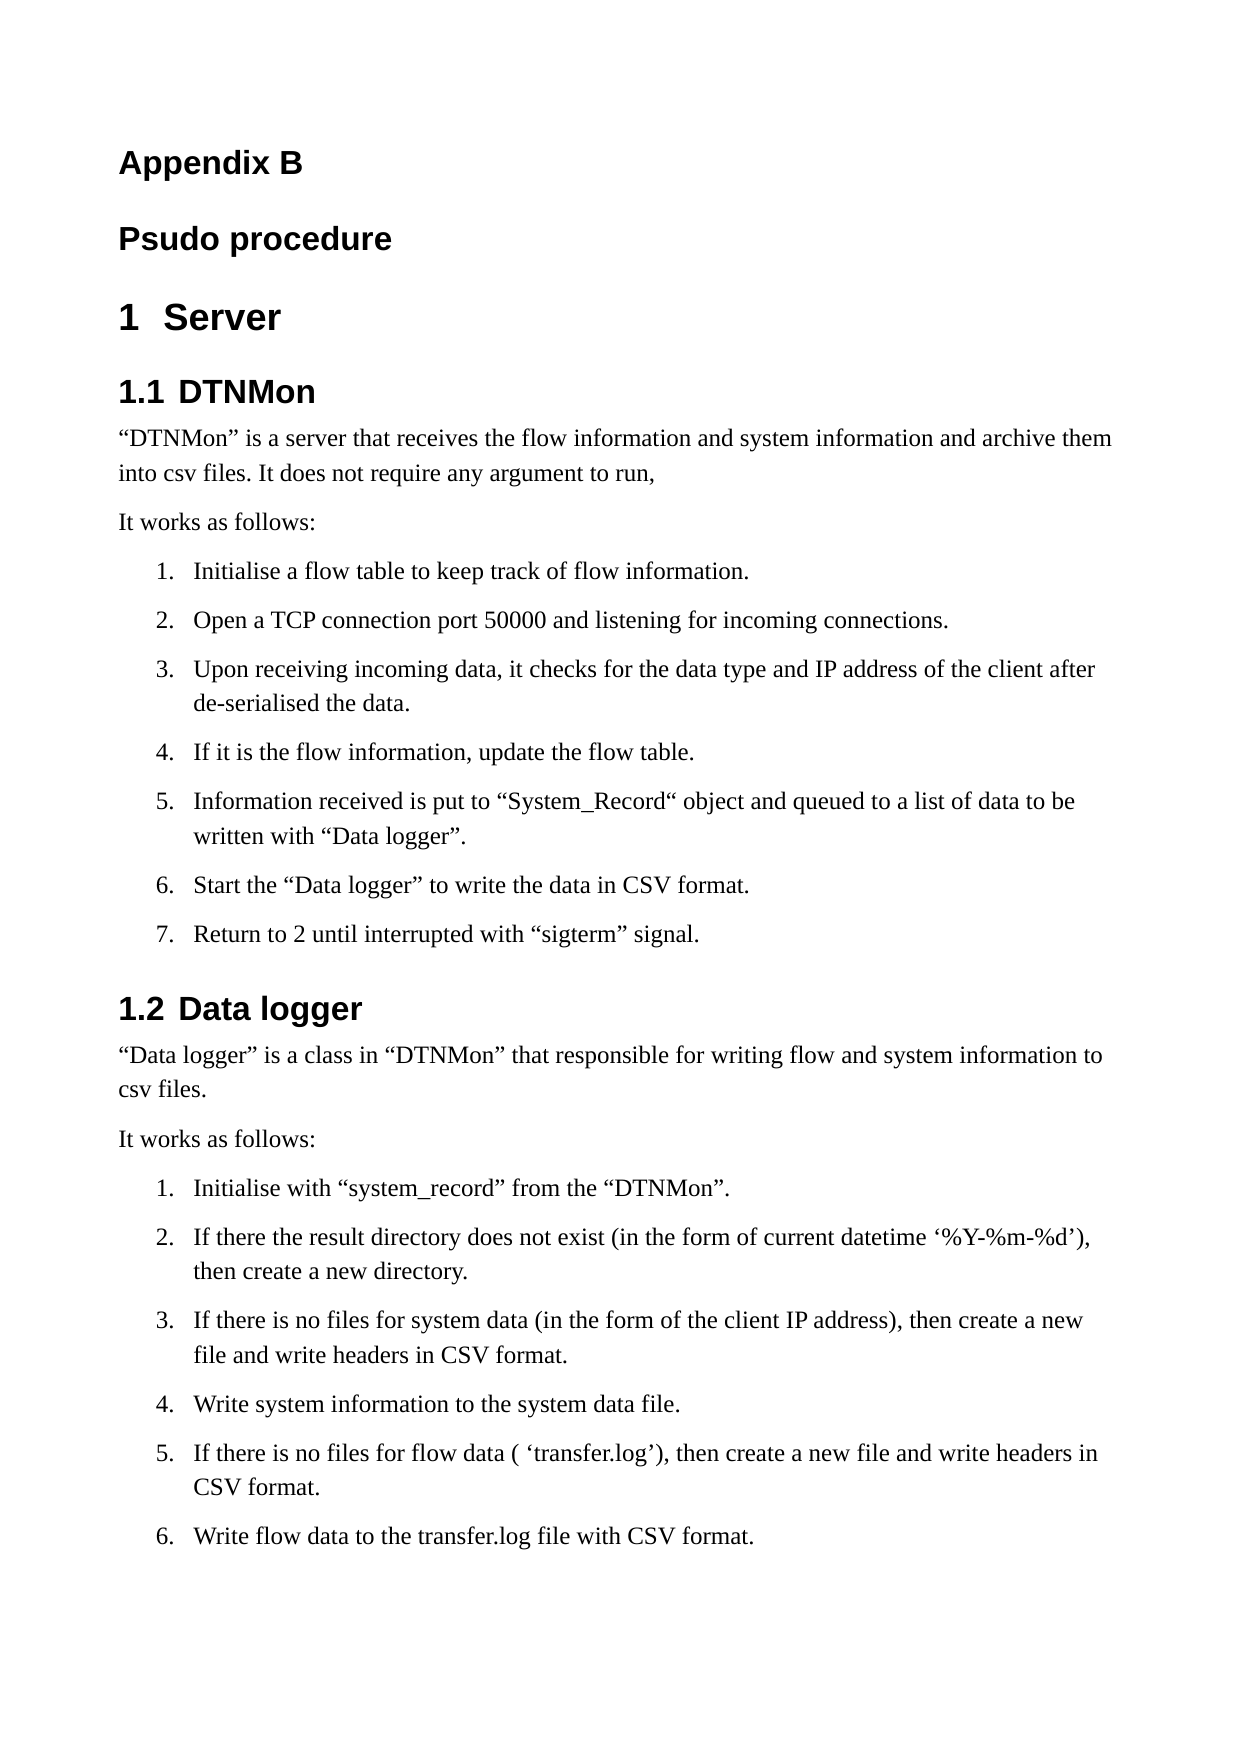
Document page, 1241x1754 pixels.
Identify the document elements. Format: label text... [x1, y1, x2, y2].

list Initialise with “system_record” from the “DTNMon”. [156, 1173, 1122, 1201]
text “Data logger” is a class in “DTNMon” that responsible for writing flow and system information to csv files. [118, 1040, 1122, 1103]
subtitle DTNMon [118, 372, 1122, 411]
text It works as follows: [118, 507, 1122, 535]
list Start the “Data logger” to write the data in CSV format. [156, 870, 1122, 899]
subtitle Appendix B [118, 143, 1122, 182]
list Open a TCP connection port 50000 and listening for incoming connections. [156, 605, 1122, 633]
subtitle Psudo procedure [118, 219, 1122, 257]
list Return to 2 until interrupted with “sigterm” signal. [156, 919, 1122, 948]
list Write flow data to the transfer.log file with CSV format. [156, 1521, 1122, 1550]
list If it is the flow information, update the flow table. [156, 737, 1122, 766]
text “DTNMon” is a server that receives the flow information and system information and archive them into csv files. It does not require any argument to run, [118, 423, 1122, 486]
list Information received is put to “System_Record“ object and queued to a list of data to be written with “Data logger”. [156, 786, 1122, 850]
list Initialise a flow table to keep track of flow information. [156, 556, 1122, 584]
list If there is no files for system data (in the form of the client IP address), then create a new file and write headers in CSV format. [156, 1305, 1122, 1368]
list Write system information to the system data file. [156, 1389, 1122, 1418]
subtitle Data logger [118, 989, 1122, 1028]
list Upon receiving incoming data, it checks for the data type and IP address of the client after de-serialised the data. [156, 654, 1122, 717]
list If there is no files for flow data ( ‘transfer.log’), then create a new file and write headers in CSV format. [156, 1438, 1122, 1501]
list If there the result directory does not exist (in the form of current datetime ‘%Y-%m-%d’), then create a new directory. [156, 1222, 1122, 1285]
text It works as follows: [118, 1124, 1122, 1152]
subtitle Server [118, 295, 1122, 339]
